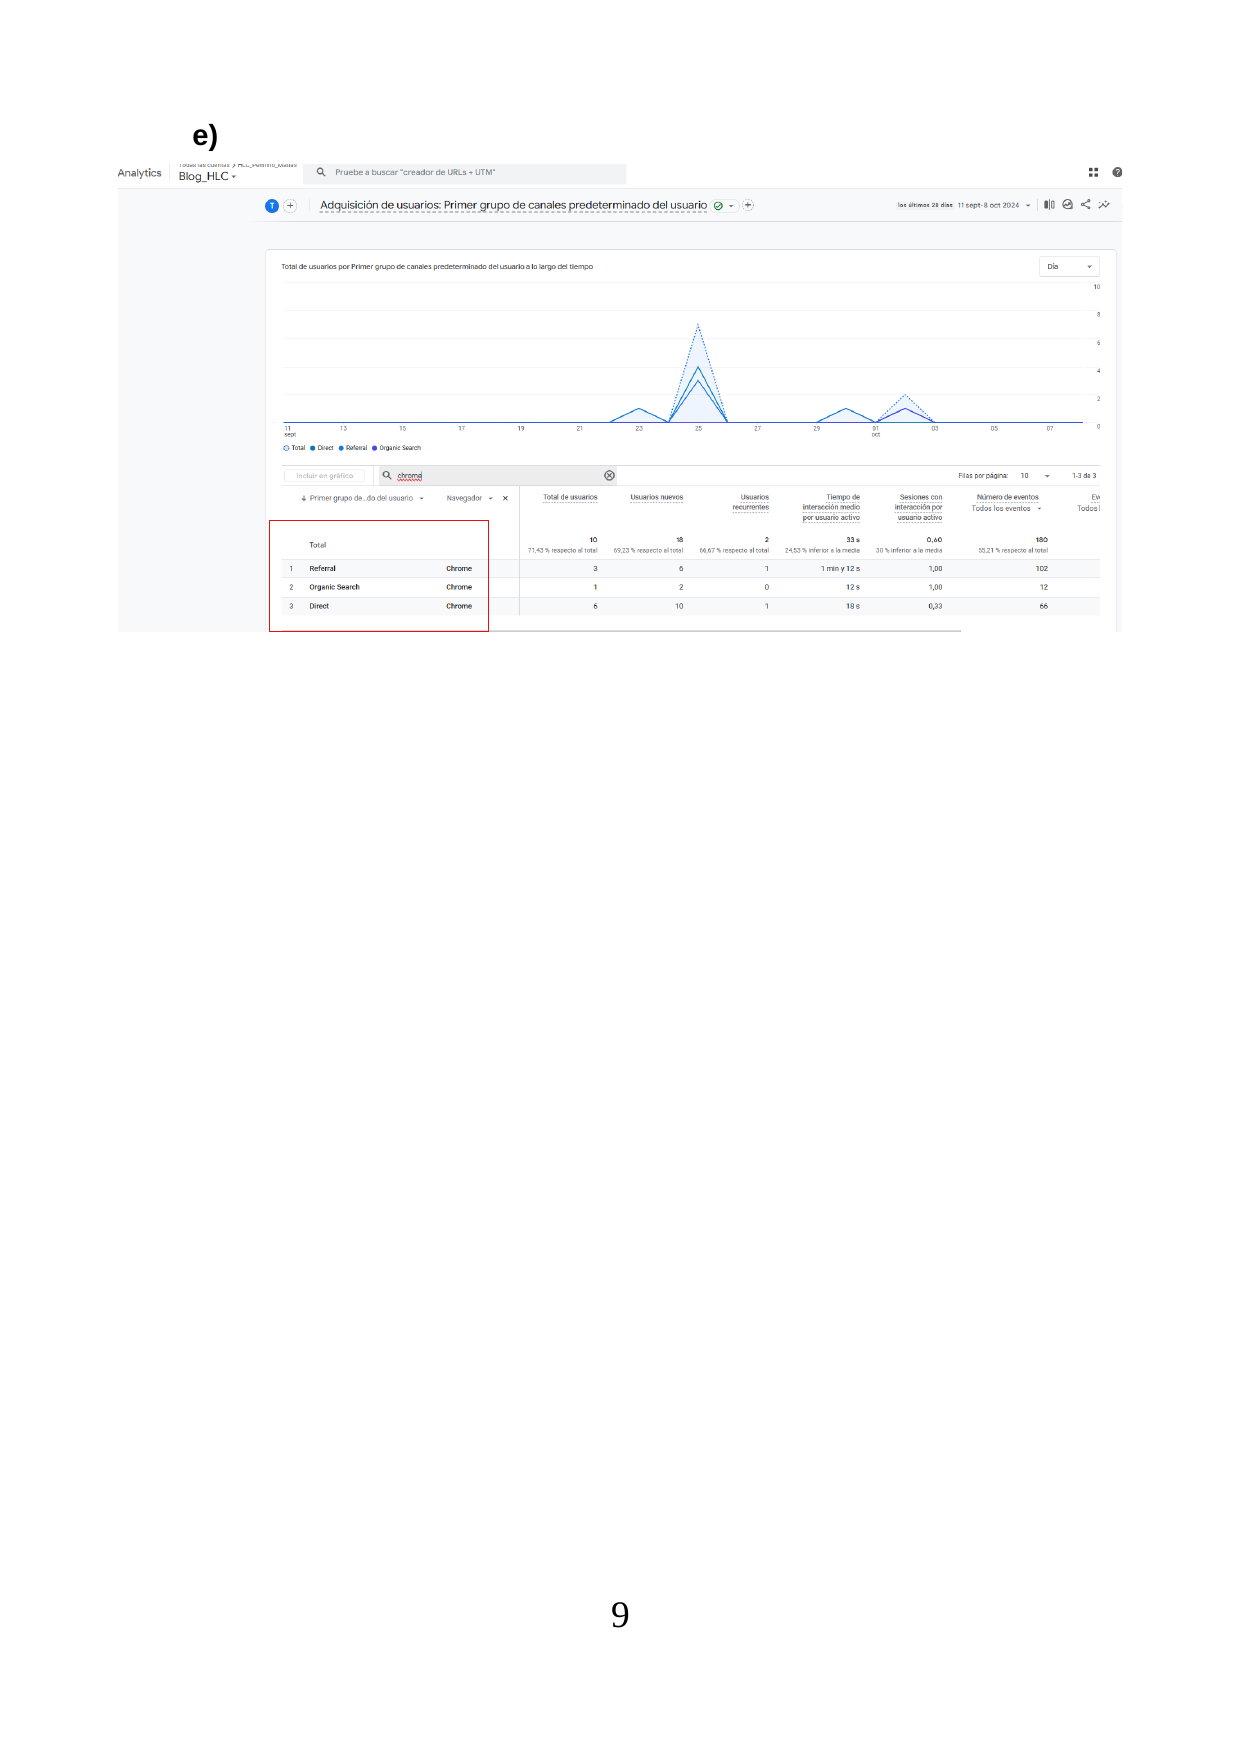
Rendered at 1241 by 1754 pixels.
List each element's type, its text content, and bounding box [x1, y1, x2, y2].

picture [118, 164, 1123, 632]
subtitle e) [118, 118, 1122, 152]
picture [270, 521, 488, 631]
